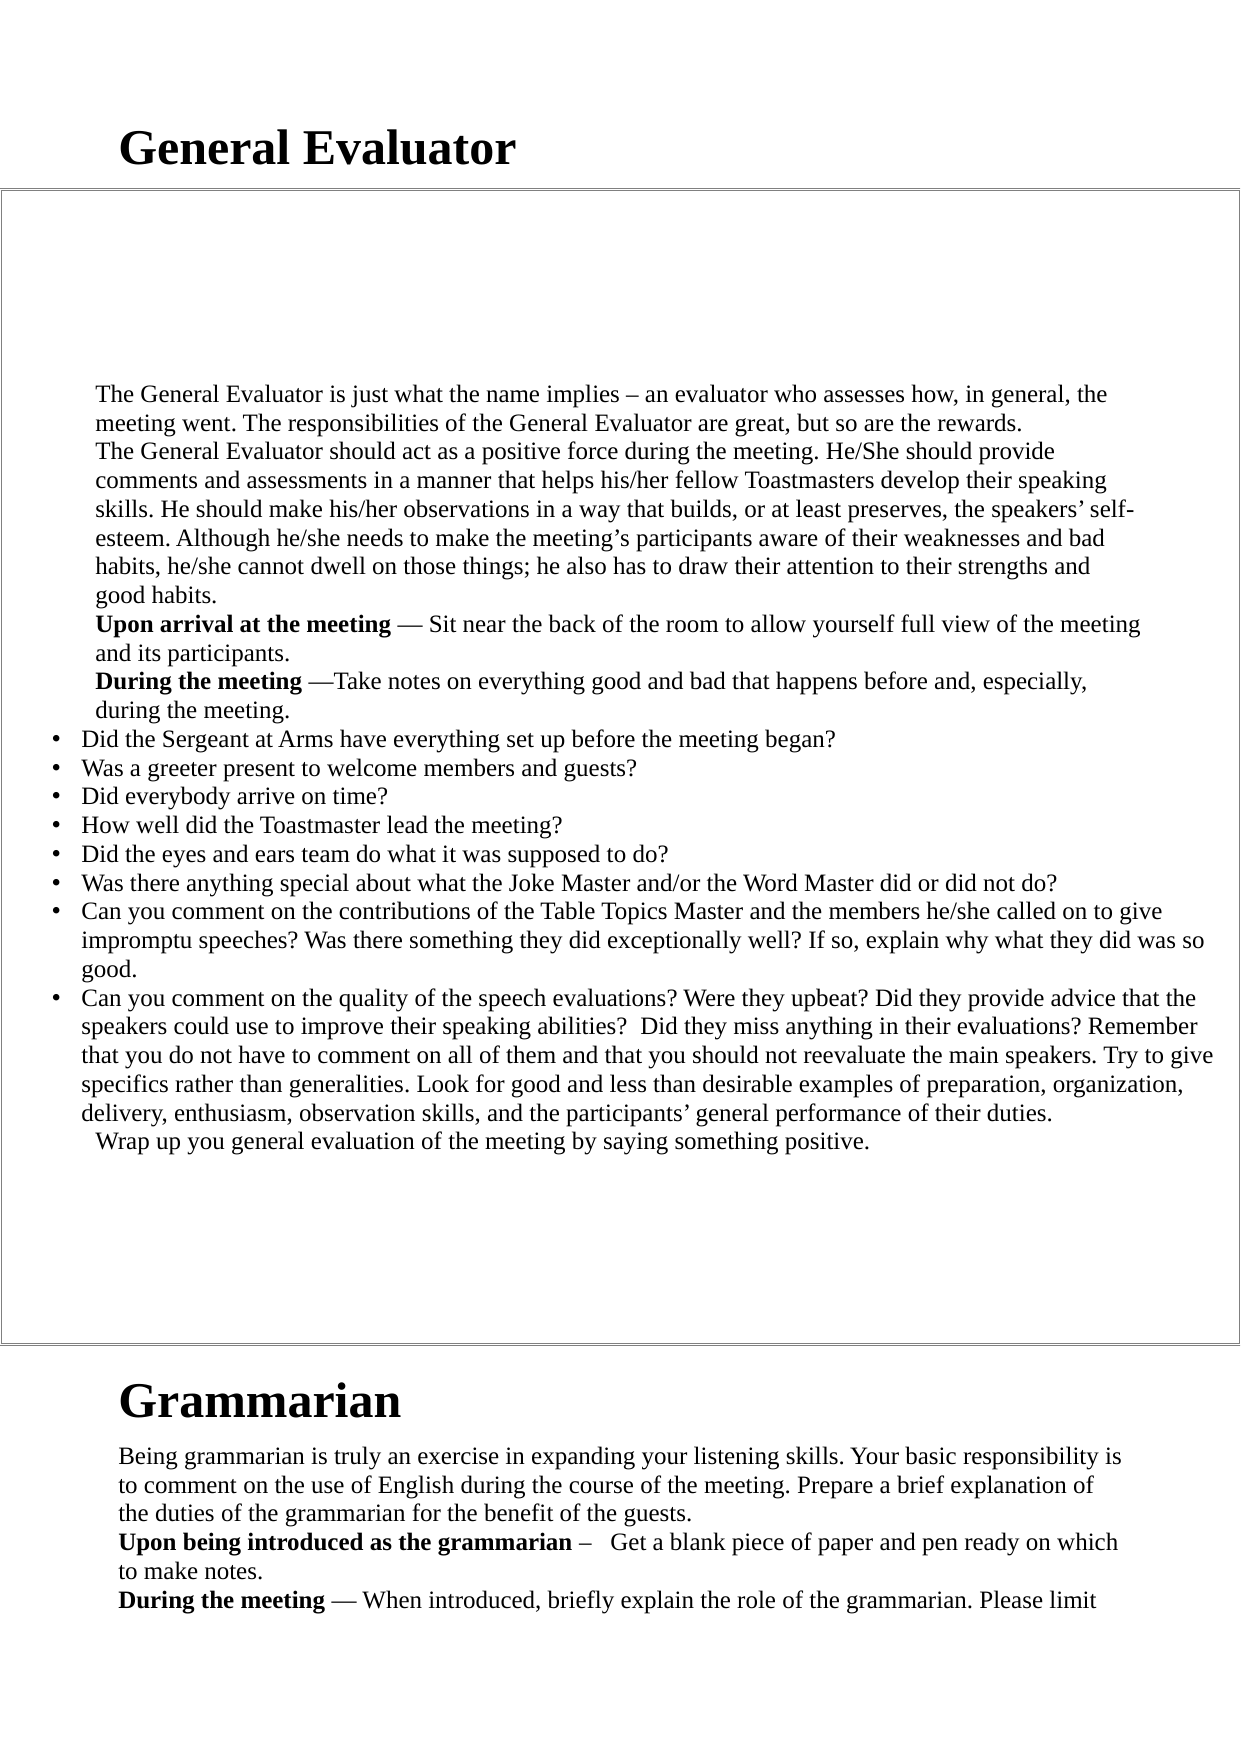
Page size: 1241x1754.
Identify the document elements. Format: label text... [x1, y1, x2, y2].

text Being grammarian is truly an exercise in expanding your listening skills. Your basic responsibility is to comment on the use of English during the course of the meeting. Prepare a brief explanation of the duties of the grammarian for the benefit of the guests. Upon being introduced as the grammarian – Get a blank piece of paper and pen ready on which to make notes. During the meeting — When introduced, briefly explain the role of the grammarian. Please limit [118, 1441, 1122, 1613]
subtitle Grammarian [118, 1371, 1122, 1428]
subtitle General Evaluator [118, 118, 1122, 176]
table_header The General Evaluator is just what the name implies – an evaluator who assesses how, in general, the meeting went. The responsibilities of the General Evaluator are great, but so are the rewards. The General Evaluator should act as a positive force during the meeting. He/She should provide comments and assessments in a manner that helps his/her fellow Toastmasters develop their speaking skills. He should make his/her observations in a way that builds, or at least preserves, the speakers’ self-esteem. Although he/she needs to make the meeting’s participants aware of their weaknesses and bad habits, he/she cannot dwell on those things; he also has to draw their attention to their strengths and good habits. Upon arrival at the meeting — Sit near the back of the room to allow yourself full view of the meeting and its participants. During the meeting —Take notes on everything good and bad that happens before and, especially, during the meeting. Did the Sergeant at Arms have everything set up before the meeting began? Was a greeter present to welcome members and guests? Did everybody arrive on time? How well did the Toastmaster lead the meeting? Did the eyes and ears team do what it was supposed to do? Was there anything special about what the Joke Master and/or the Word Master did or did not do? Can you comment on the contributions of the Table Topics Master and the members he/she called on to give impromptu speeches? Was there something they did exceptionally well? If so, explain why what they did was so good. Can you comment on the quality of the speech evaluations? Were they upbeat? Did they provide advice that the speakers could use to improve their speaking abilities? Did they miss anything in their evaluations? Remember that you do not have to comment on all of them and that you should not reevaluate the main speakers. Try to give specifics rather than generalities. Look for good and less than desirable examples of preparation, organization, delivery, enthusiasm, observation skills, and the participants’ general performance of their duties. Wrap up you general evaluation of the meeting by saying something positive. [2, 191, 1239, 1343]
